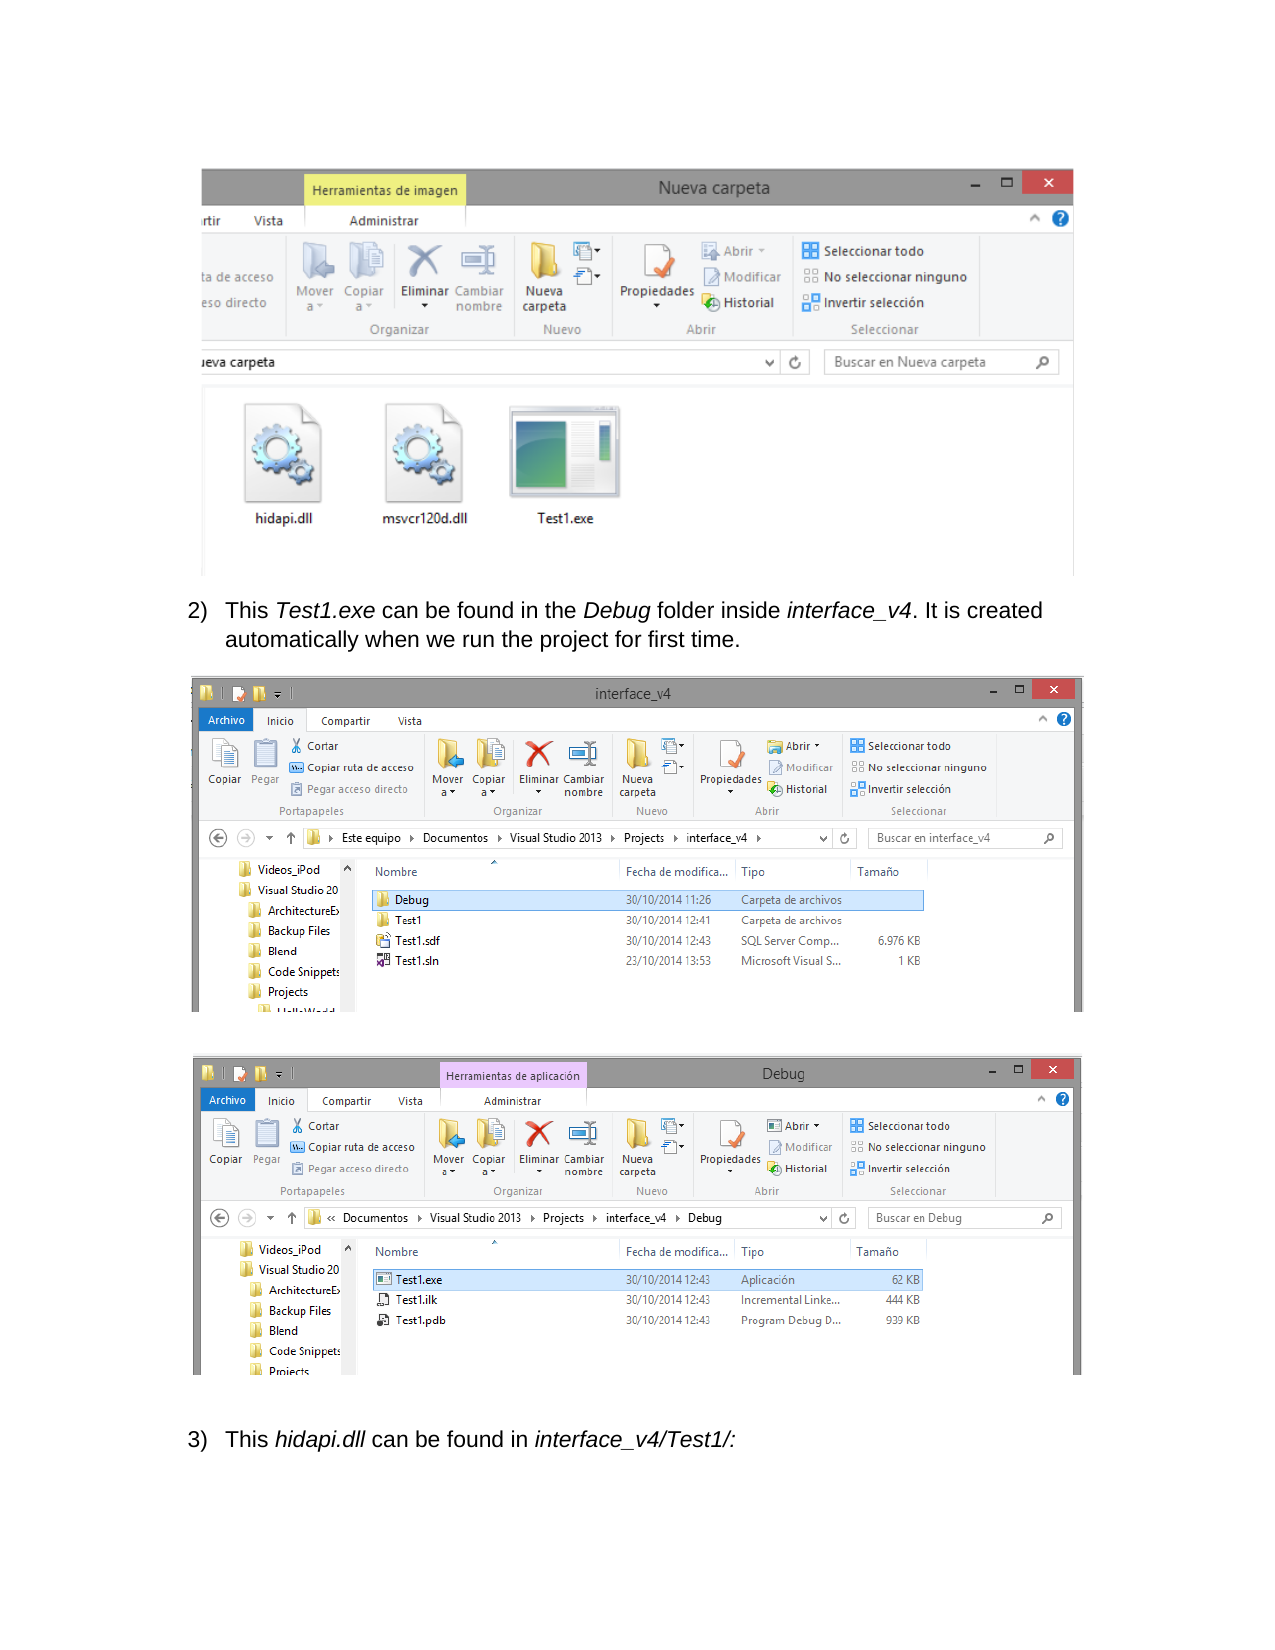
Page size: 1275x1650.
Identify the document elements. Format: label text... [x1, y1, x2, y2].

picture [191, 675, 1084, 1012]
picture [193, 1053, 1083, 1375]
list This hidapi.dll can be found in interface_v4/Test1/: [187, 1426, 1125, 1452]
list This Test1.exe can be found in the Debug folder inside interface_v4. It is created automatically when we run the project for first time. [187, 597, 1125, 652]
picture [201, 168, 1074, 576]
